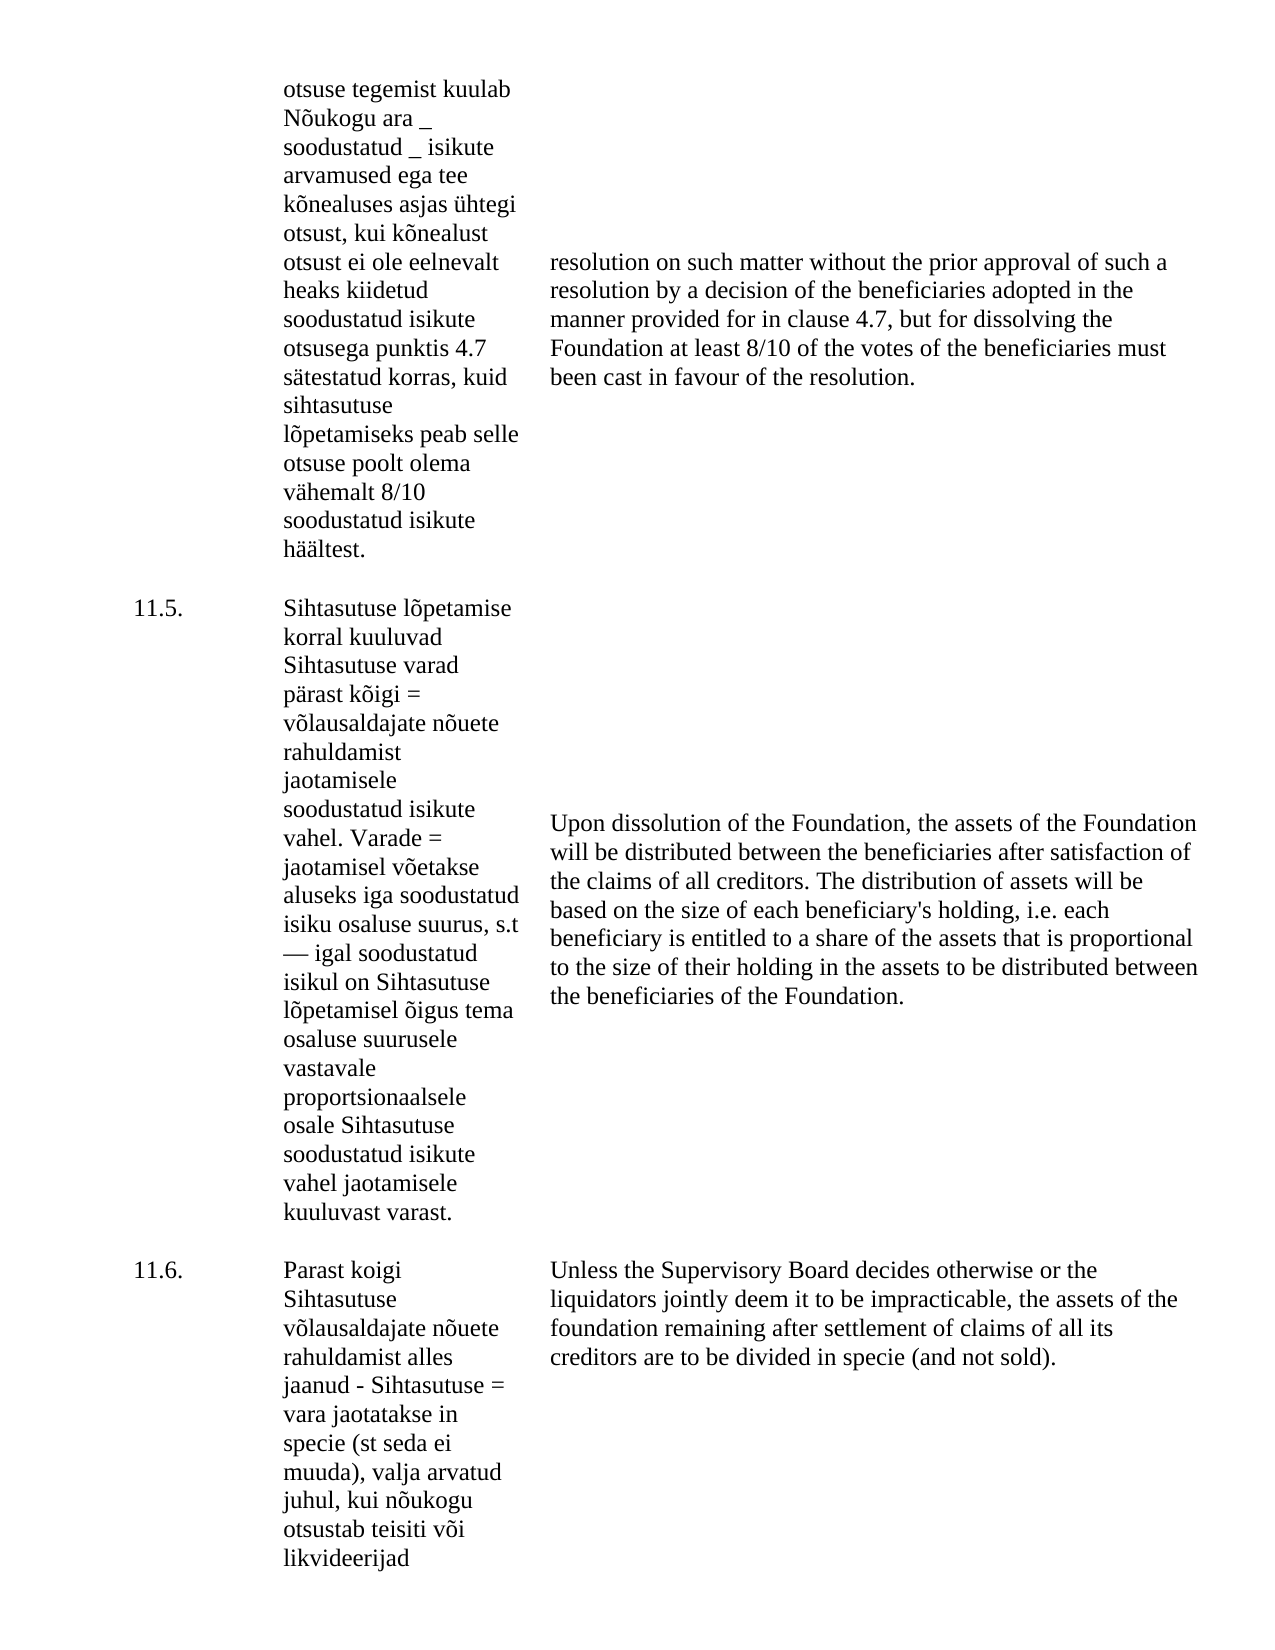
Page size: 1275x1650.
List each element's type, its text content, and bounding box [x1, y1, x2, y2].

table_cell Upon dissolution of the Foundation, the assets of the Foundation will be distributed between the beneficiaries after satisfaction of the claims of all creditors. The distribution of assets will be based on the size of each beneficiary's holding, i.e. each beneficiary is entitled to a share of the assets that is proportional to the size of their holding in the assets to be distributed between the beneficiaries of the Foundation. [535, 578, 1216, 1240]
table_cell Enne sihtasutuse lõpetamise kohta otsuse tegemist kuulab Nõukogu ara _ soodustatud _ isikute arvamused ega tee kõnealuses asjas ühtegi otsust, kui kõnealust otsust ei ole eelnevalt heaks kiidetud soodustatud isikute otsusega punktis 4.7 sätestatud korras, kuid sihtasutuse lõpetamiseks peab selle otsuse poolt olema vähemalt 8/10 soodustatud isikute häältest. [118, 59, 535, 578]
table_cell resolution on such matter without the prior approval of such a resolution by a decision of the beneficiaries adopted in the manner provided for in clause 4.7, but for dissolving the Foundation at least 8/10 of the votes of the beneficiaries must been cast in favour of the resolution. [535, 59, 1216, 578]
table_cell Parast koigi Sihtasutuse võlausaldajate nõuete rahuldamist alles jaanud - Sihtasutuse = vara jaotatakse in specie (st seda ei muuda), valja arvatud juhul, kui nõukogu otsustab teisiti või likvideerijad [118, 1240, 535, 1587]
table_cell Unless the Supervisory Board decides otherwise or the liquidators jointly deem it to be impracticable, the assets of the foundation remaining after settlement of claims of all its creditors are to be divided in specie (and not sold). [535, 1240, 1216, 1587]
table_cell Sihtasutuse lõpetamise korral kuuluvad Sihtasutuse varad pärast kõigi = võlausaldajate nõuete rahuldamist jaotamisele soodustatud isikute vahel. Varade = jaotamisel võetakse aluseks iga soodustatud isiku osaluse suurus, s.t — igal soodustatud isikul on Sihtasutuse lõpetamisel õigus tema osaluse suurusele vastavale proportsionaalsele osale Sihtasutuse soodustatud isikute vahel jaotamisele kuuluvast varast. [118, 578, 535, 1240]
